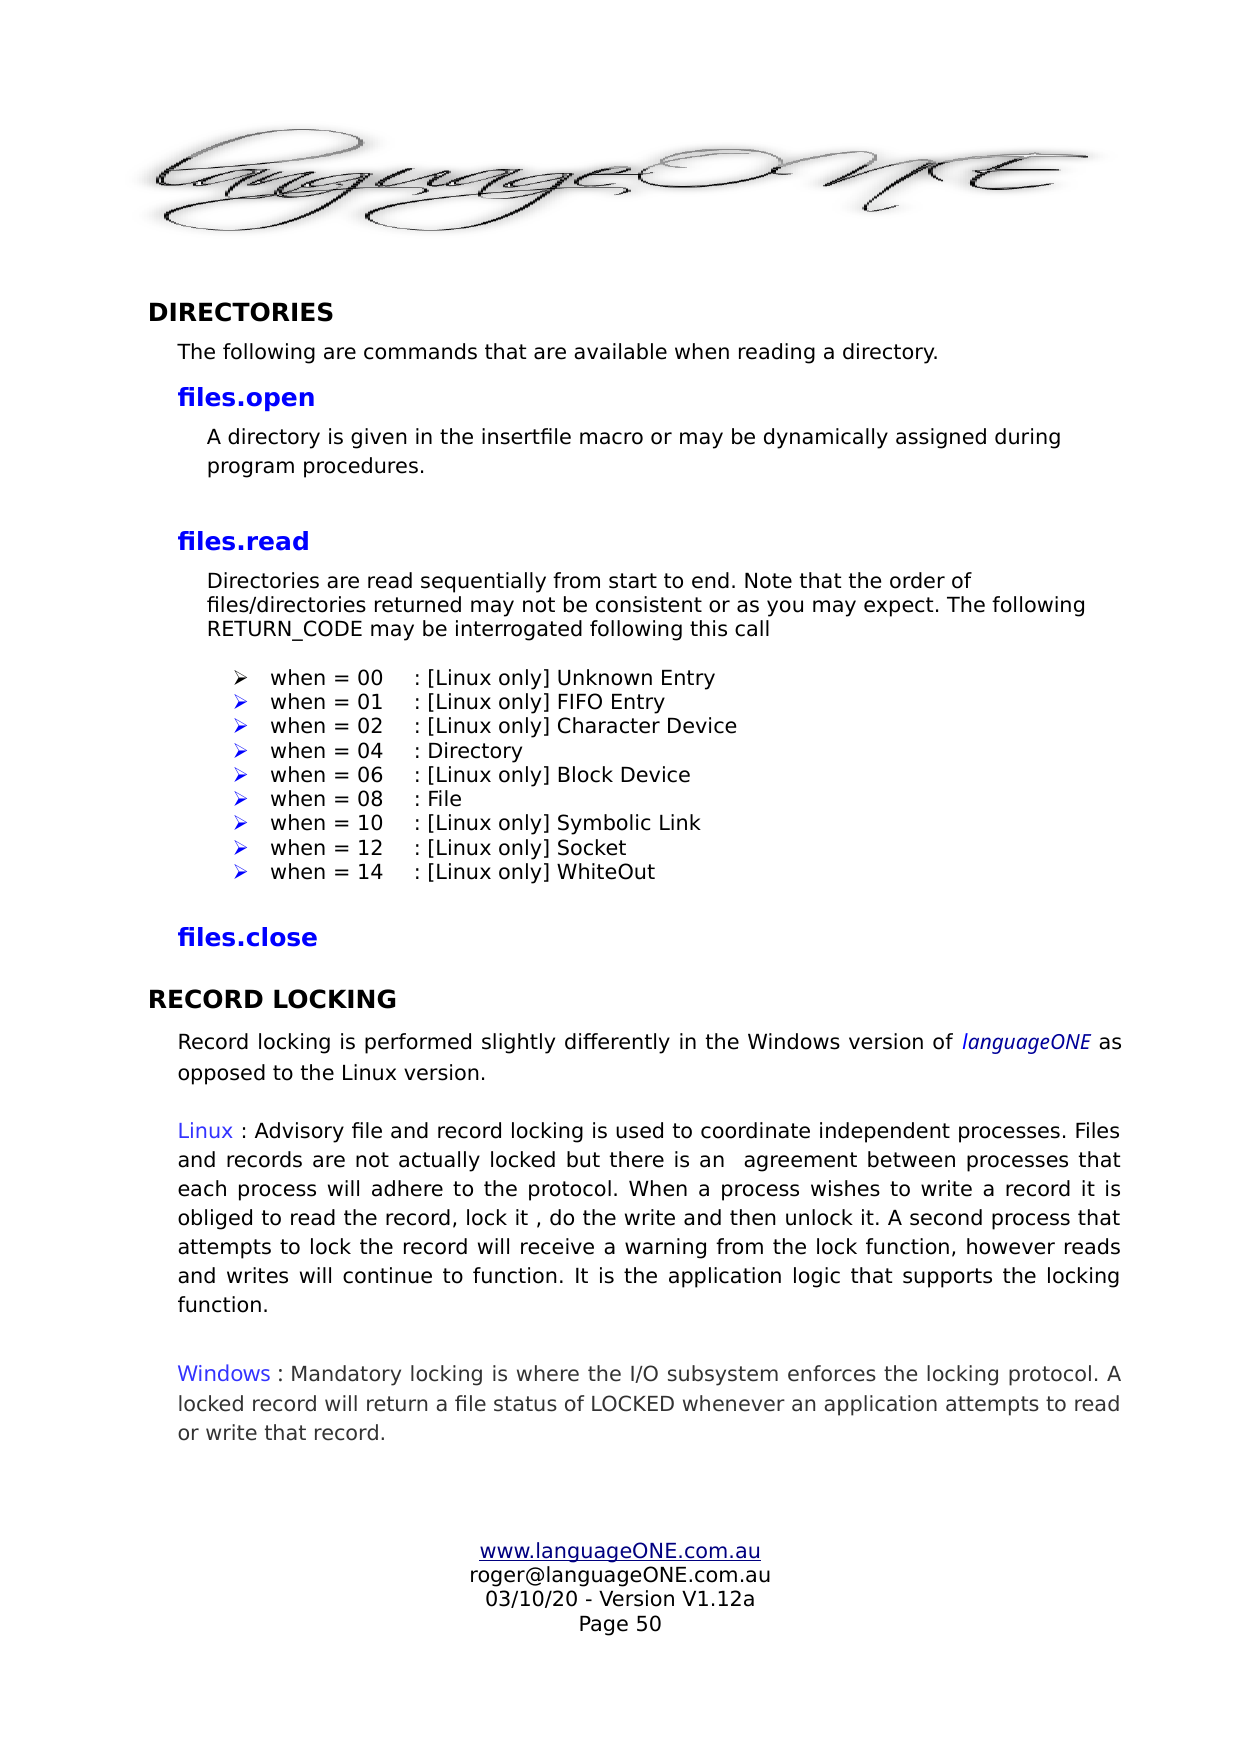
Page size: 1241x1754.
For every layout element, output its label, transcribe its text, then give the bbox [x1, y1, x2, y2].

list when = 04 : Directory [232, 739, 1122, 763]
list when = 14 : [Linux only] WhiteOut [232, 860, 1122, 884]
list when = 12 : [Linux only] Socket [232, 836, 1122, 860]
list when = 06 : [Linux only] Block Device [232, 763, 1122, 787]
subtitle files.close [177, 923, 1122, 952]
list when = 10 : [Linux only] Symbolic Link [232, 811, 1122, 836]
text Windows : Mandatory locking is where the I/O subsystem enforces the locking protocol. A locked record will return a file status of LOCKED whenever an application attempts to read or write that record. [177, 1358, 1122, 1446]
subtitle files.read [177, 527, 1122, 556]
text Linux : Advisory file and record locking is used to coordinate independent processes. Files and records are not actually locked but there is an agreement between processes that each process will adhere to the protocol. When a process wishes to write a record it is obliged to read the record, lock it , do the write and then unlock it. A second process that attempts to lock the record will receive a warning from the lock function, however reads and writes will continue to function. It is the application logic that supports the locking function. [177, 1119, 1122, 1317]
text A directory is given in the insertfile macro or may be dynamically assigned during program procedures. [207, 425, 1122, 479]
list when = 08 : File [232, 787, 1122, 811]
picture [125, 120, 1118, 239]
subtitle files.open [177, 384, 1122, 413]
list when = 02 : [Linux only] Character Device [232, 714, 1122, 739]
subtitle DIRECTORIES [148, 298, 1122, 327]
subtitle RECORD LOCKING [148, 986, 1122, 1015]
text The following are commands that are available when reading a directory. [177, 340, 1122, 364]
text Record locking is performed slightly differently in the Windows version of languageONE as opposed to the Linux version. [177, 1027, 1122, 1085]
text Directories are read sequentially from start to end. Note that the order of files/directories returned may not be consistent or as you may expect. The following RETURN_CODE may be interrogated following this call [207, 569, 1122, 642]
list when = 01 : [Linux only] FIFO Entry [232, 690, 1122, 714]
list when = 00 : [Linux only] Unknown Entry [232, 666, 1122, 690]
